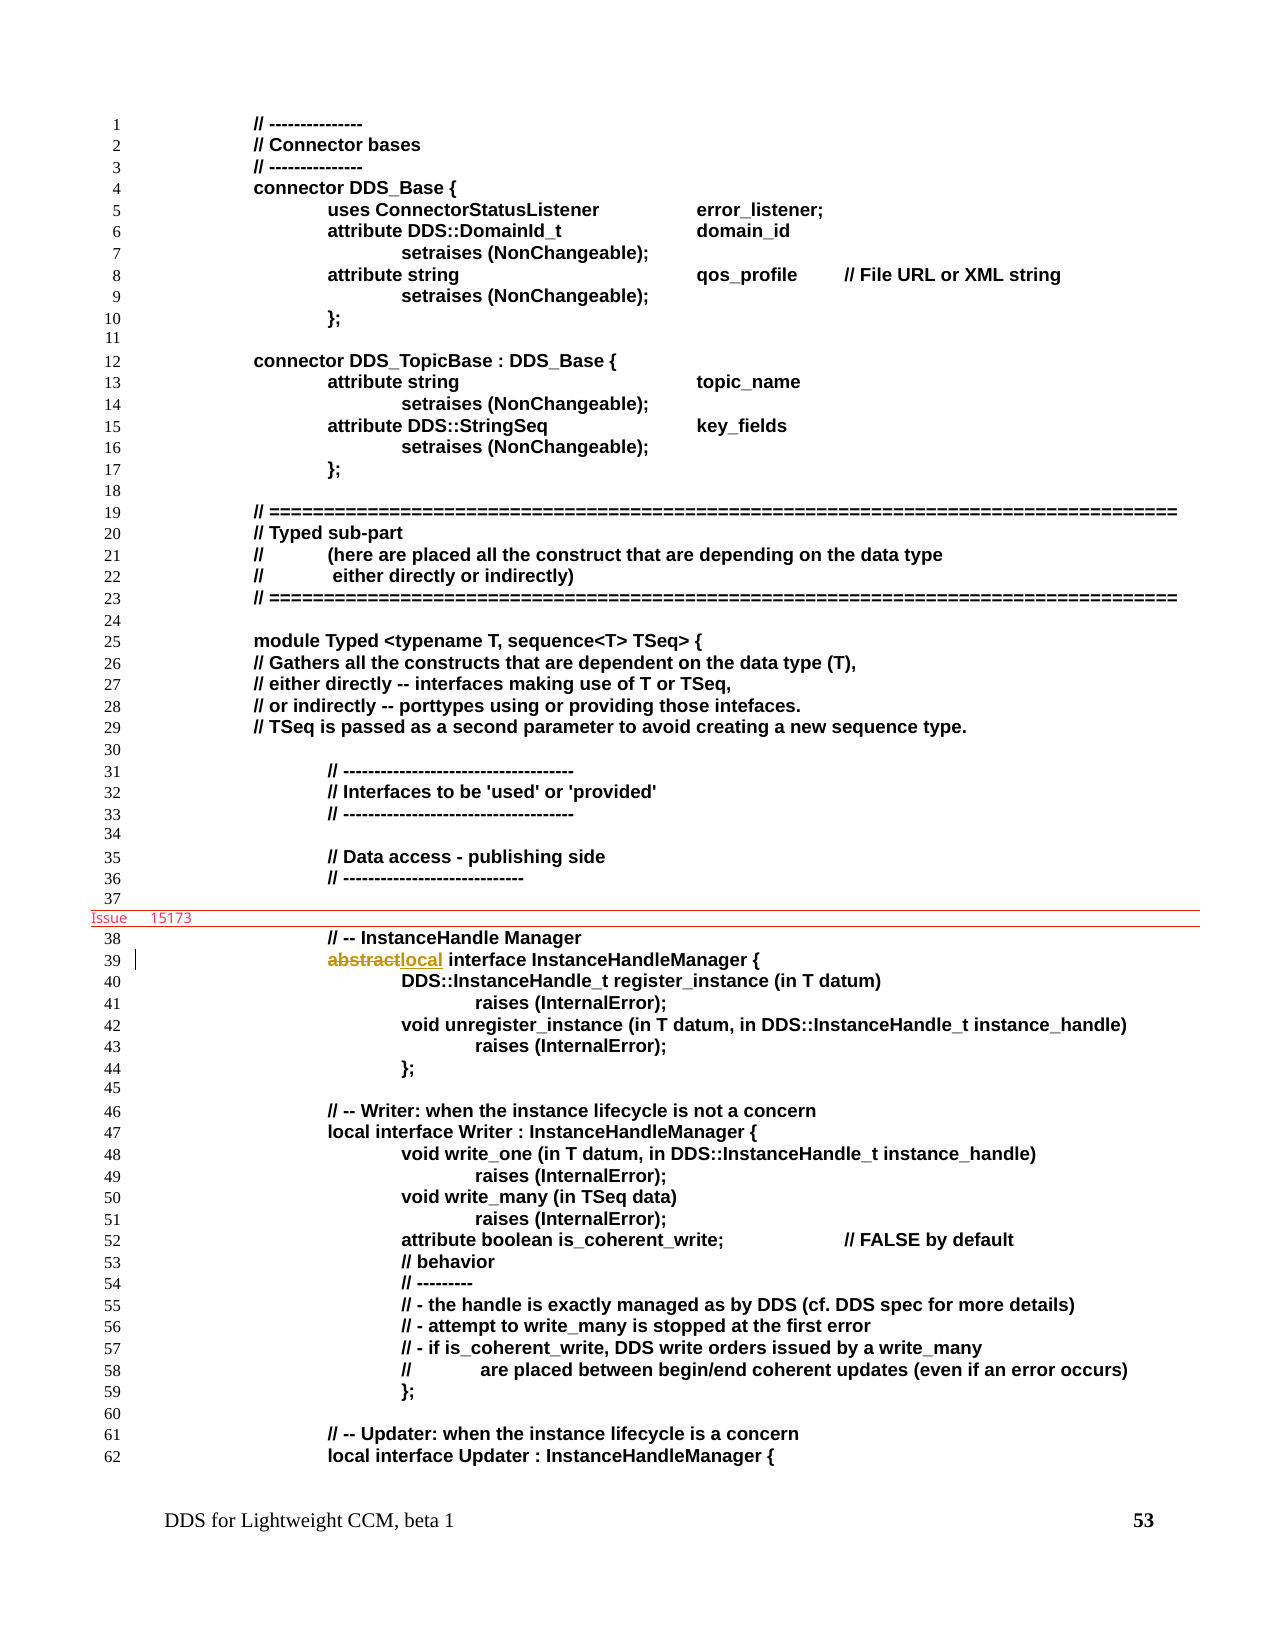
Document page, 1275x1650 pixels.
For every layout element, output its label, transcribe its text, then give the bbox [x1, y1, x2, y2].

text // -- Updater: when the instance lifecycle is a concern [179, 1423, 1200, 1445]
text attribute string topic_name [179, 371, 1200, 393]
text setraises (NonChangeable); [179, 436, 1200, 457]
text // =================================================================================== [179, 501, 1200, 522]
text raises (InternalError); [179, 992, 1200, 1013]
text module Typed <typename T, sequence<T> TSeq> { [179, 630, 1200, 652]
text // ----------------------------- [179, 867, 1200, 889]
text }; [179, 1057, 1200, 1078]
text setraises (NonChangeable); [179, 393, 1200, 414]
text // are placed between begin/end coherent updates (even if an error occurs) [179, 1358, 1200, 1380]
text // Gathers all the constructs that are dependent on the data type (T), [179, 652, 1200, 673]
text // behavior [179, 1251, 1200, 1272]
text attribute DDS::DomainId_t domain_id [179, 220, 1200, 242]
text // --------------- [179, 156, 1200, 177]
text // - attempt to write_many is stopped at the first error [179, 1315, 1200, 1337]
text // -- Writer: when the instance lifecycle is not a concern [179, 1100, 1200, 1121]
text attribute boolean is_coherent_write; // FALSE by default [179, 1229, 1200, 1251]
text connector DDS_TopicBase : DDS_Base { [179, 350, 1200, 371]
text }; [179, 457, 1200, 479]
text // (here are placed all the construct that are depending on the data type [179, 544, 1200, 565]
text // - if is_coherent_write, DDS write orders issued by a write_many [179, 1337, 1200, 1358]
text // either directly -- interfaces making use of T or TSeq, [179, 673, 1200, 695]
text // ------------------------------------- [179, 759, 1200, 781]
text // Connector bases [179, 134, 1200, 156]
text raises (InternalError); [179, 1035, 1200, 1057]
text // - the handle is exactly managed as by DDS (cf. DDS spec for more details) [179, 1294, 1200, 1315]
text local interface Writer : InstanceHandleManager { [179, 1121, 1200, 1143]
text DDS::InstanceHandle_t register_instance (in T datum) [179, 970, 1200, 992]
text setraises (NonChangeable); [179, 242, 1200, 263]
text // either directly or indirectly) [179, 565, 1200, 587]
text // Typed sub-part [179, 522, 1200, 544]
text uses ConnectorStatusListener error_listener; [179, 199, 1200, 220]
text // or indirectly -- porttypes using or providing those intefaces. [179, 695, 1200, 716]
text setraises (NonChangeable); [179, 285, 1200, 307]
text attribute DDS::StringSeq key_fields [179, 414, 1200, 436]
text // Data access - publishing side [179, 846, 1200, 867]
text // -- InstanceHandle Manager [179, 927, 1200, 949]
text }; [179, 307, 1200, 328]
text attribute string qos_profile // File URL or XML string [179, 263, 1200, 285]
text raises (InternalError); [179, 1207, 1200, 1229]
text void unregister_instance (in T datum, in DDS::InstanceHandle_t instance_handle) [179, 1013, 1200, 1035]
text // --------------- [179, 112, 1200, 134]
text void write_many (in TSeq data) [179, 1186, 1200, 1207]
text }; [179, 1380, 1200, 1402]
text connector DDS_Base { [179, 177, 1200, 199]
text // =================================================================================== [179, 587, 1200, 608]
text void write_one (in T datum, in DDS::InstanceHandle_t instance_handle) [179, 1143, 1200, 1164]
text local interface Updater : InstanceHandleManager { [179, 1445, 1200, 1466]
text // TSeq is passed as a second parameter to avoid creating a new sequence type. [179, 716, 1200, 738]
text local interface InstanceHandleManager { [179, 949, 1200, 970]
text // --------- [179, 1272, 1200, 1294]
list 15173 [91, 911, 1200, 926]
text // Interfaces to be 'used' or 'provided' [179, 781, 1200, 802]
text // ------------------------------------- [179, 802, 1200, 824]
text raises (InternalError); [179, 1164, 1200, 1186]
